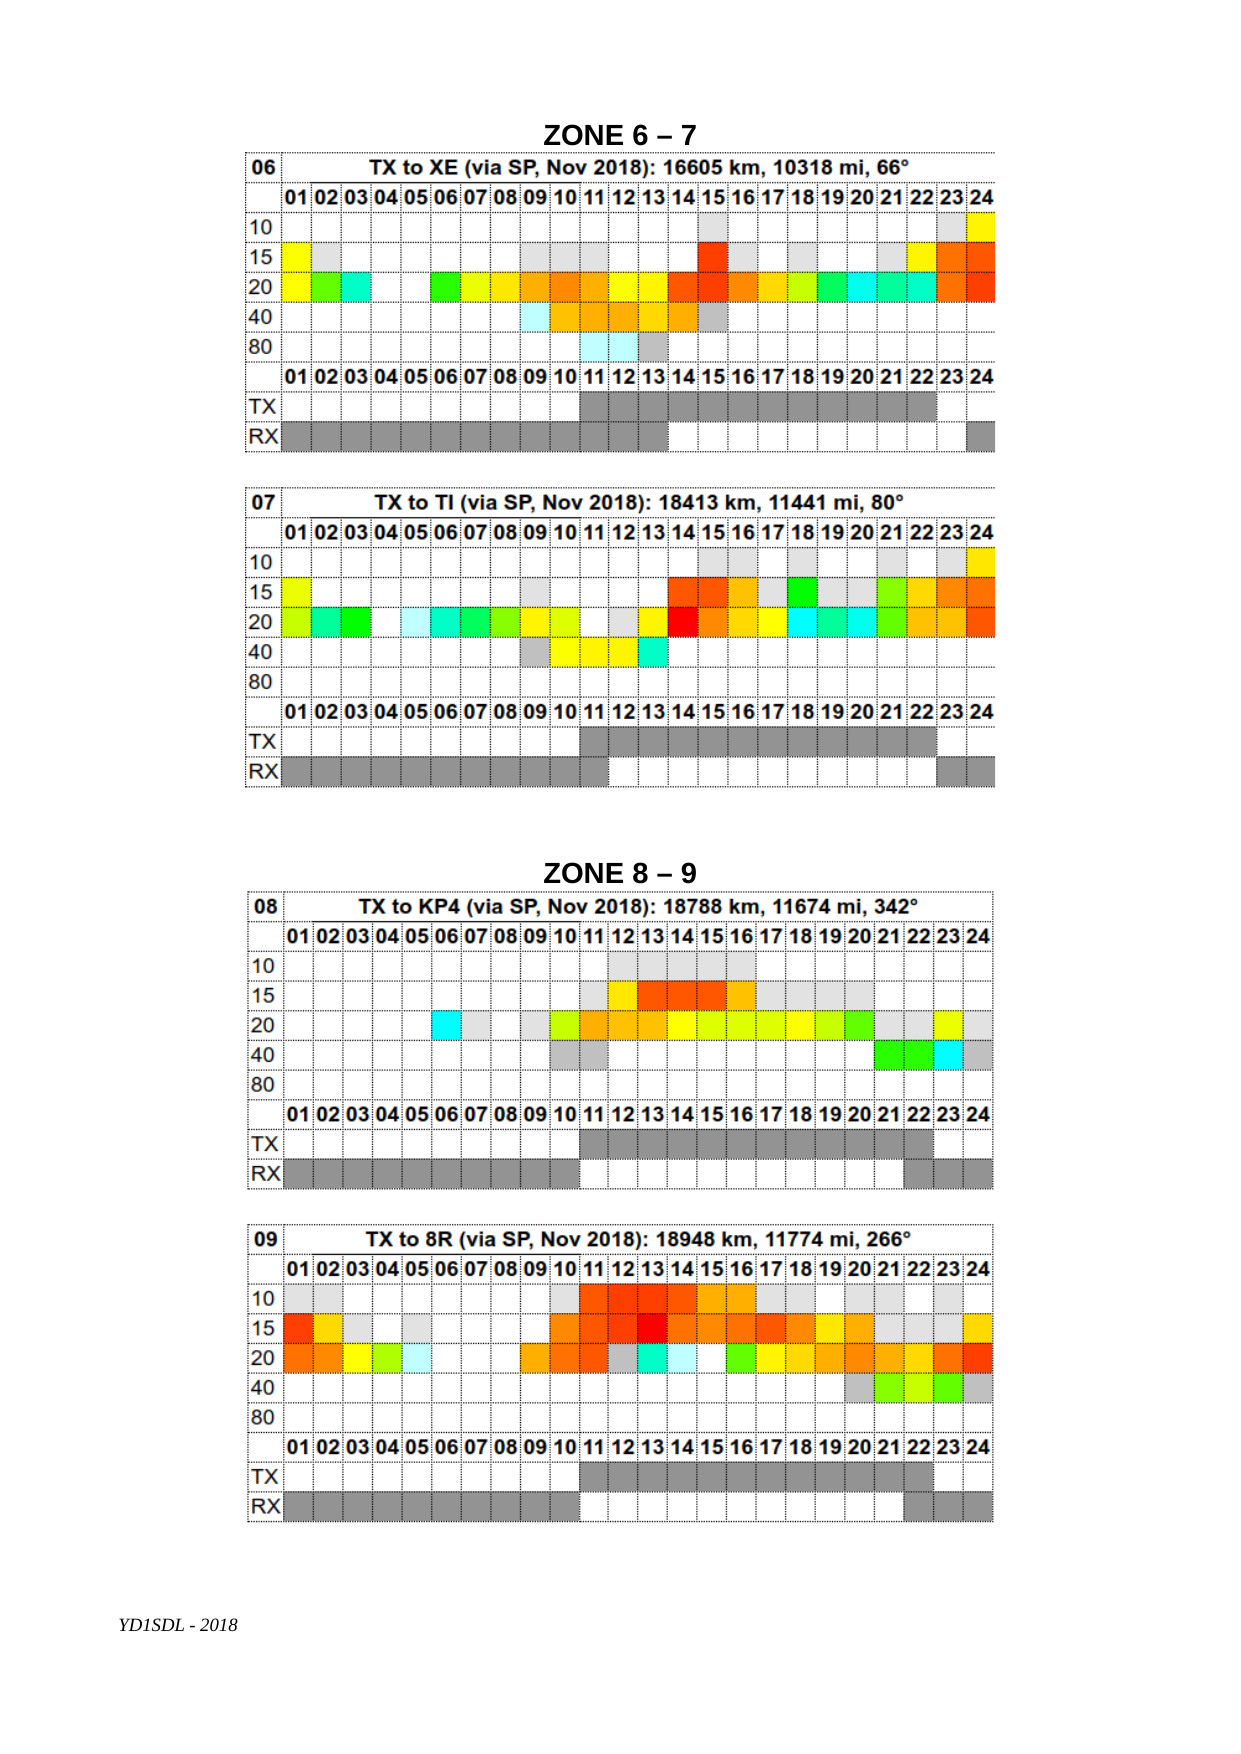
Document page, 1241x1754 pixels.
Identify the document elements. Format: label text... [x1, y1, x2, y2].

text ZONE 8 – 9 [118, 856, 1122, 890]
picture [245, 889, 995, 1526]
picture [245, 151, 995, 790]
text ZONE 6 – 7 [118, 118, 1122, 152]
